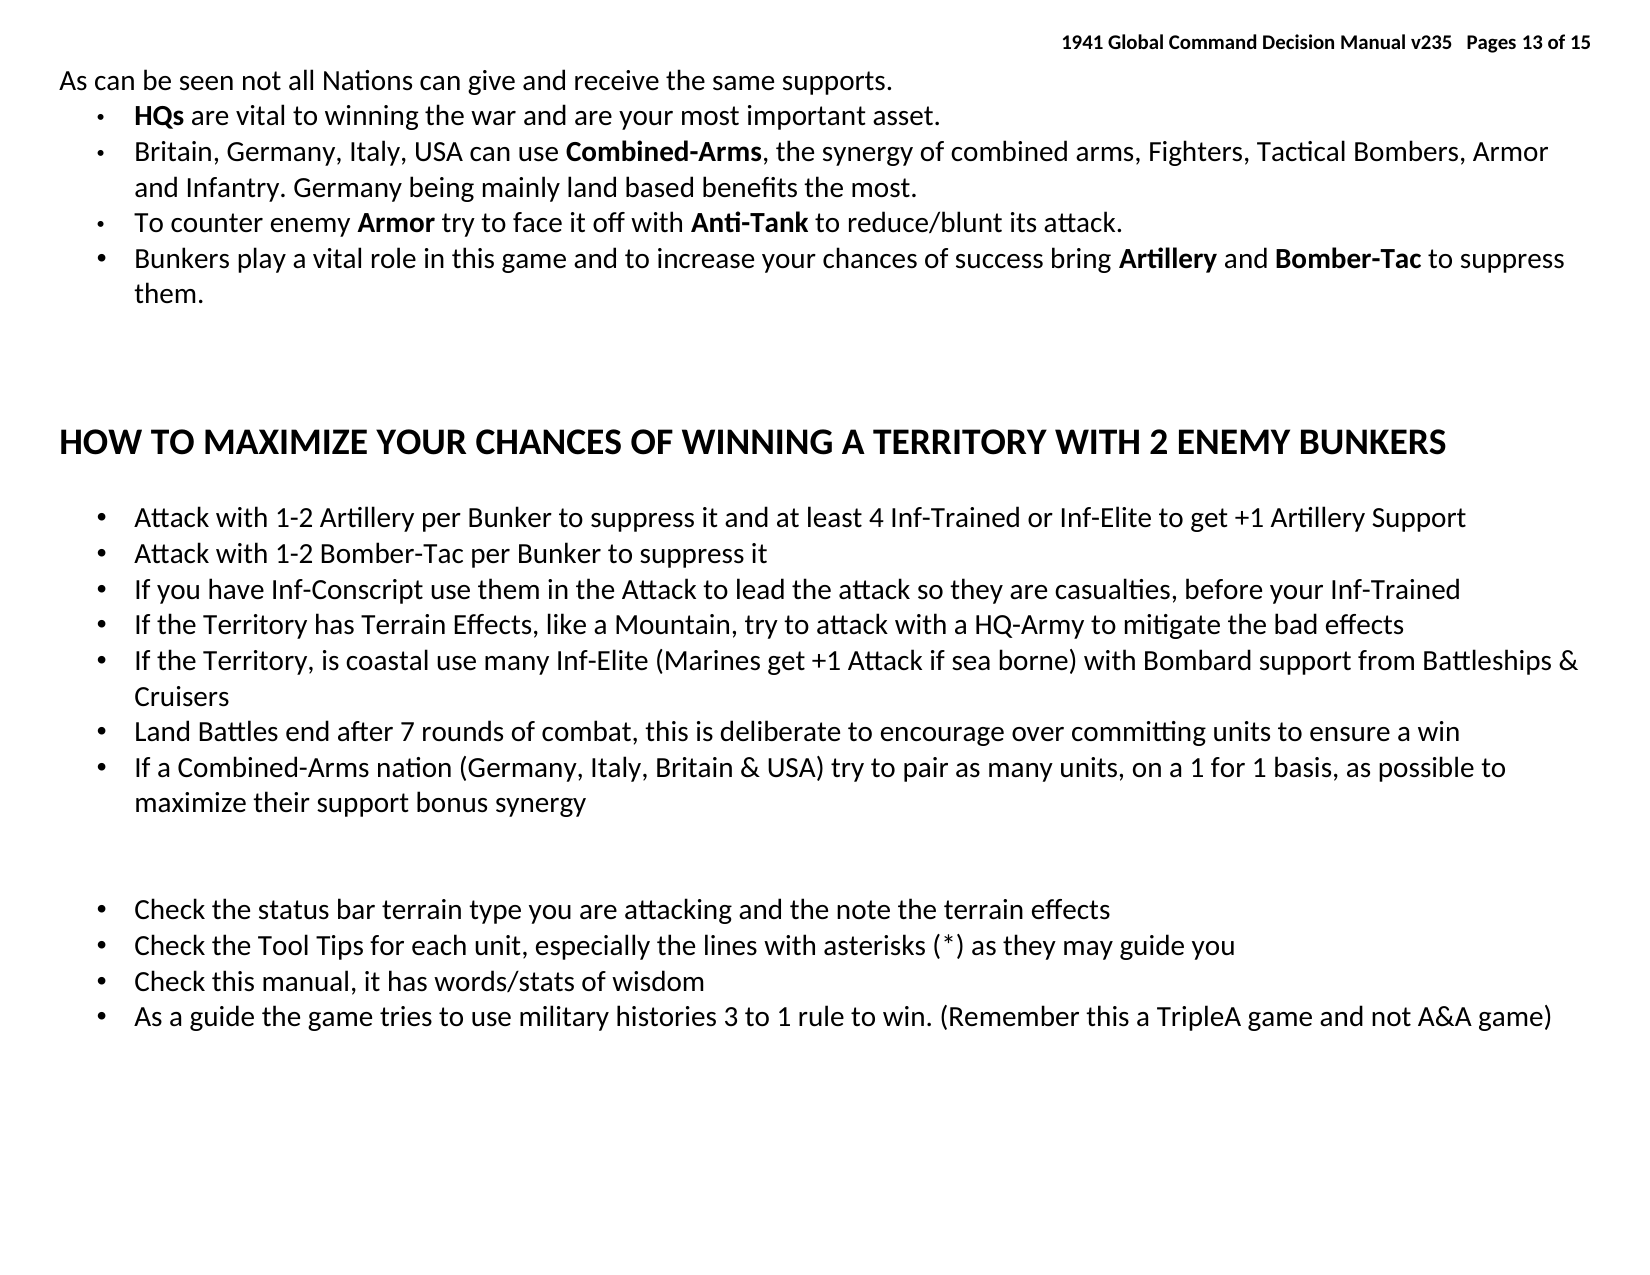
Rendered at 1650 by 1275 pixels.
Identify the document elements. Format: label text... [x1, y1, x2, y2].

list If you have Inf-Conscript use them in the Attack to lead the attack so they are casualties, before your Inf-Trained [97, 571, 1591, 606]
list HQs are vital to winning the war and are your most important asset. [97, 97, 1591, 133]
list HOW TO MAXIMIZE YOUR CHANCES OF WINNING A TERRITORY WITH 2 ENEMY BUNKERS [59, 418, 1591, 464]
text As can be seen not all Nations can give and receive the same supports. [59, 62, 1591, 97]
list If the Territory, is coastal use many Inf-Elite (Marines get +1 Attack if sea borne) with Bombard support from Battleships & Cruisers [97, 642, 1591, 713]
list Attack with 1-2 Artillery per Bunker to suppress it and at least 4 Inf-Trained or Inf-Elite to get +1 Artillery Support [97, 499, 1591, 535]
list Check this manual, it has words/stats of wisdom [97, 963, 1591, 998]
list Attack with 1-2 Bomber-Tac per Bunker to suppress it [97, 535, 1591, 571]
list As a guide the game tries to use military histories 3 to 1 rule to win. (Remember this a TripleA game and not A&A game) [97, 998, 1591, 1034]
list If a Combined-Arms nation (Germany, Italy, Britain & USA) try to pair as many units, on a 1 for 1 basis, as possible to maximize their support bonus synergy [97, 749, 1591, 820]
list Check the status bar terrain type you are attacking and the note the terrain effects [97, 891, 1591, 927]
list Land Battles end after 7 rounds of combat, this is deliberate to encourage over committing units to ensure a win [97, 713, 1591, 749]
list If the Territory has Terrain Effects, like a Mountain, try to attack with a HQ-Army to mitigate the bad effects [97, 606, 1591, 642]
list Britain, Germany, Italy, USA can use Combined-Arms, the synergy of combined arms, Fighters, Tactical Bombers, Armor and Infantry. Germany being mainly land based benefits the most. [97, 133, 1591, 204]
list Check the Tool Tips for each unit, especially the lines with asterisks (*) as they may guide you [97, 927, 1591, 963]
list Bunkers play a vital role in this game and to increase your chances of success bring Artillery and Bomber-Tac to suppress them. [97, 240, 1591, 311]
list To counter enemy Armor try to face it off with Anti-Tank to reduce/blunt its attack. [97, 204, 1591, 240]
